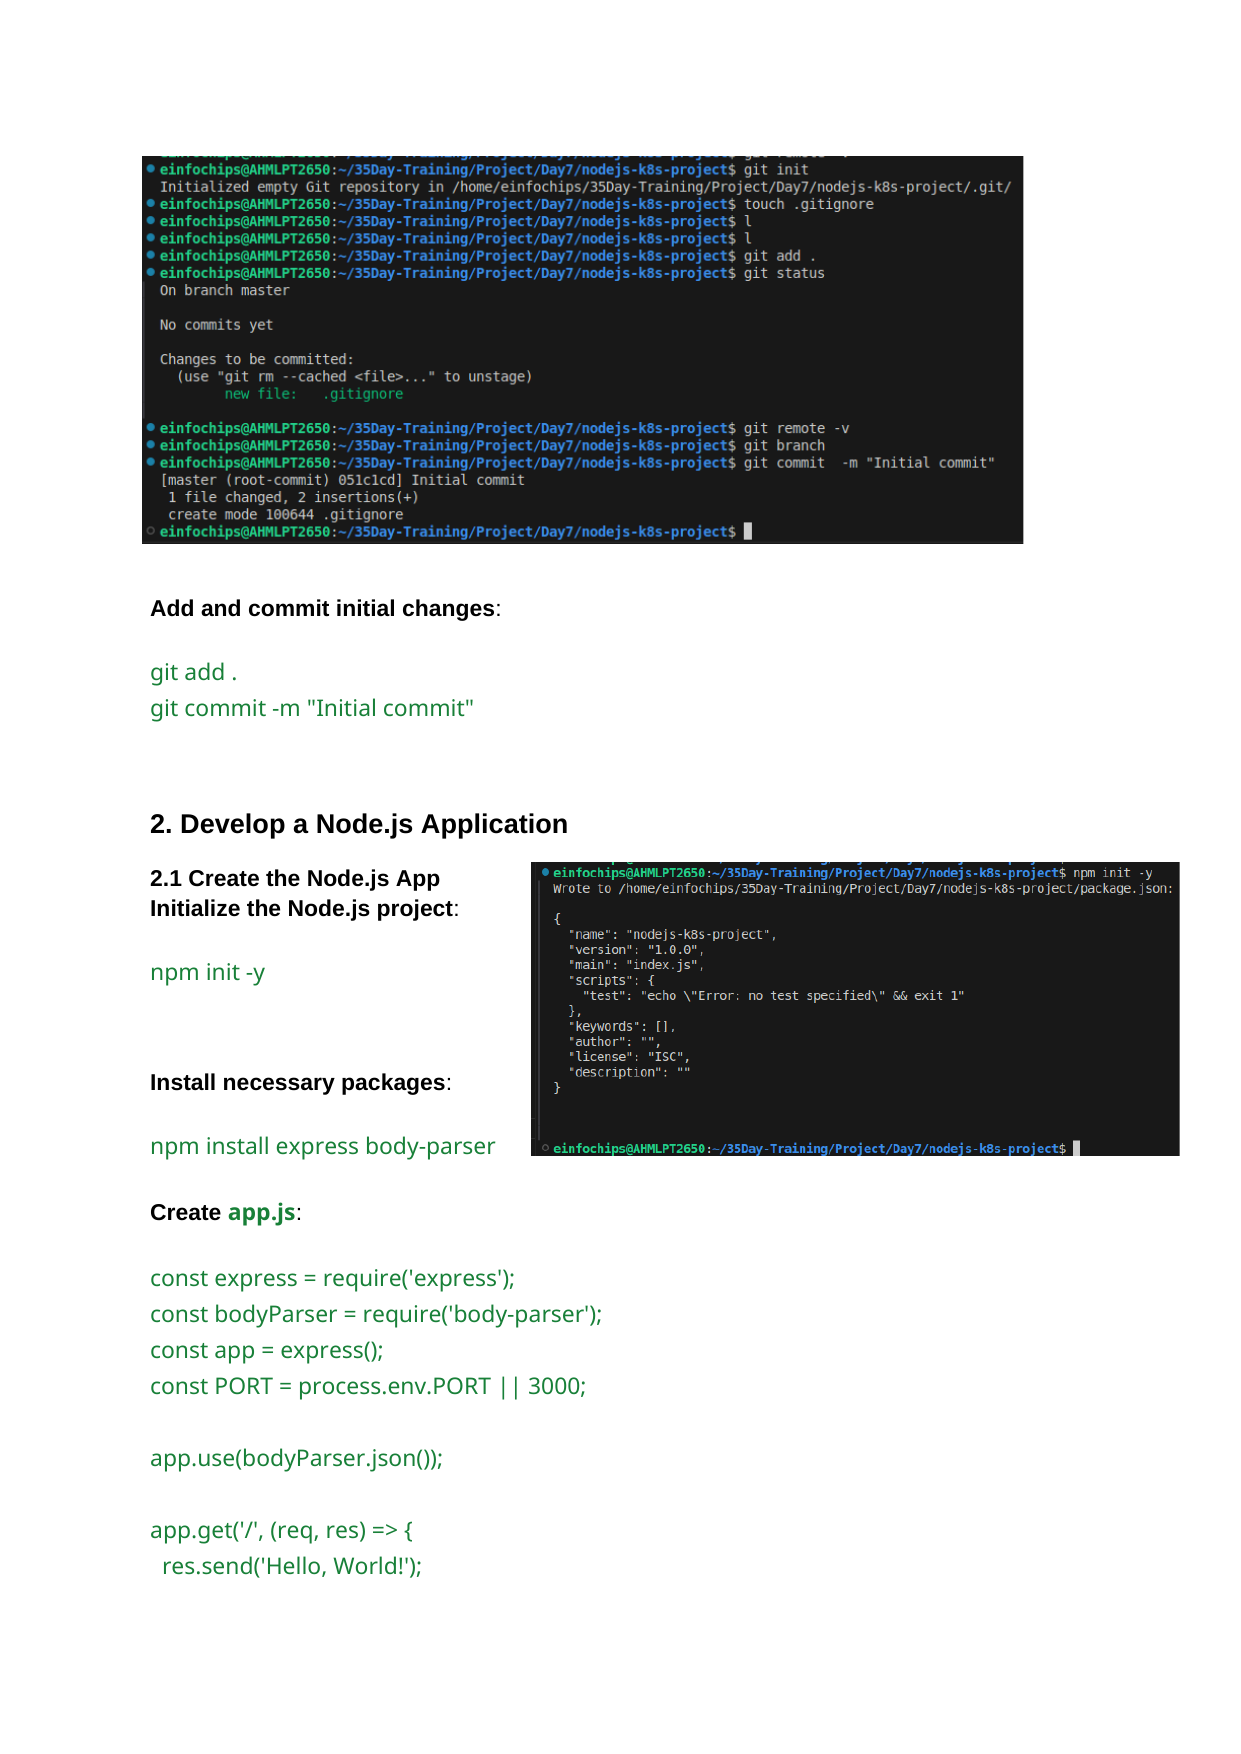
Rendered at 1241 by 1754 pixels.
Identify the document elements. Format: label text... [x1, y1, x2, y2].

subtitle 2. Develop a Node.js Application [150, 808, 1090, 839]
text git commit -m "Initial commit" [150, 692, 1090, 723]
text const bodyParser = require('body-parser'); [150, 1298, 1090, 1329]
text Create app.js: const express = require('express'); [150, 1196, 1090, 1293]
text res.send('Hello, World!'); [150, 1549, 1090, 1581]
text Install necessary packages: npm install express body-parser [150, 1068, 1090, 1161]
picture [531, 862, 1180, 1156]
subtitle 2.1 Create the Node.js App [150, 864, 531, 891]
text Add and commit initial changes: git add . [150, 594, 1090, 687]
text app.get('/', (req, res) => { [150, 1514, 1090, 1545]
text const PORT = process.env.PORT || 3000; [150, 1370, 1090, 1401]
text const app = express(); [150, 1334, 1090, 1365]
text app.use(bodyParser.json()); [150, 1442, 1090, 1473]
picture [142, 156, 1024, 544]
text Initialize the Node.js project: npm init -y [150, 895, 531, 987]
